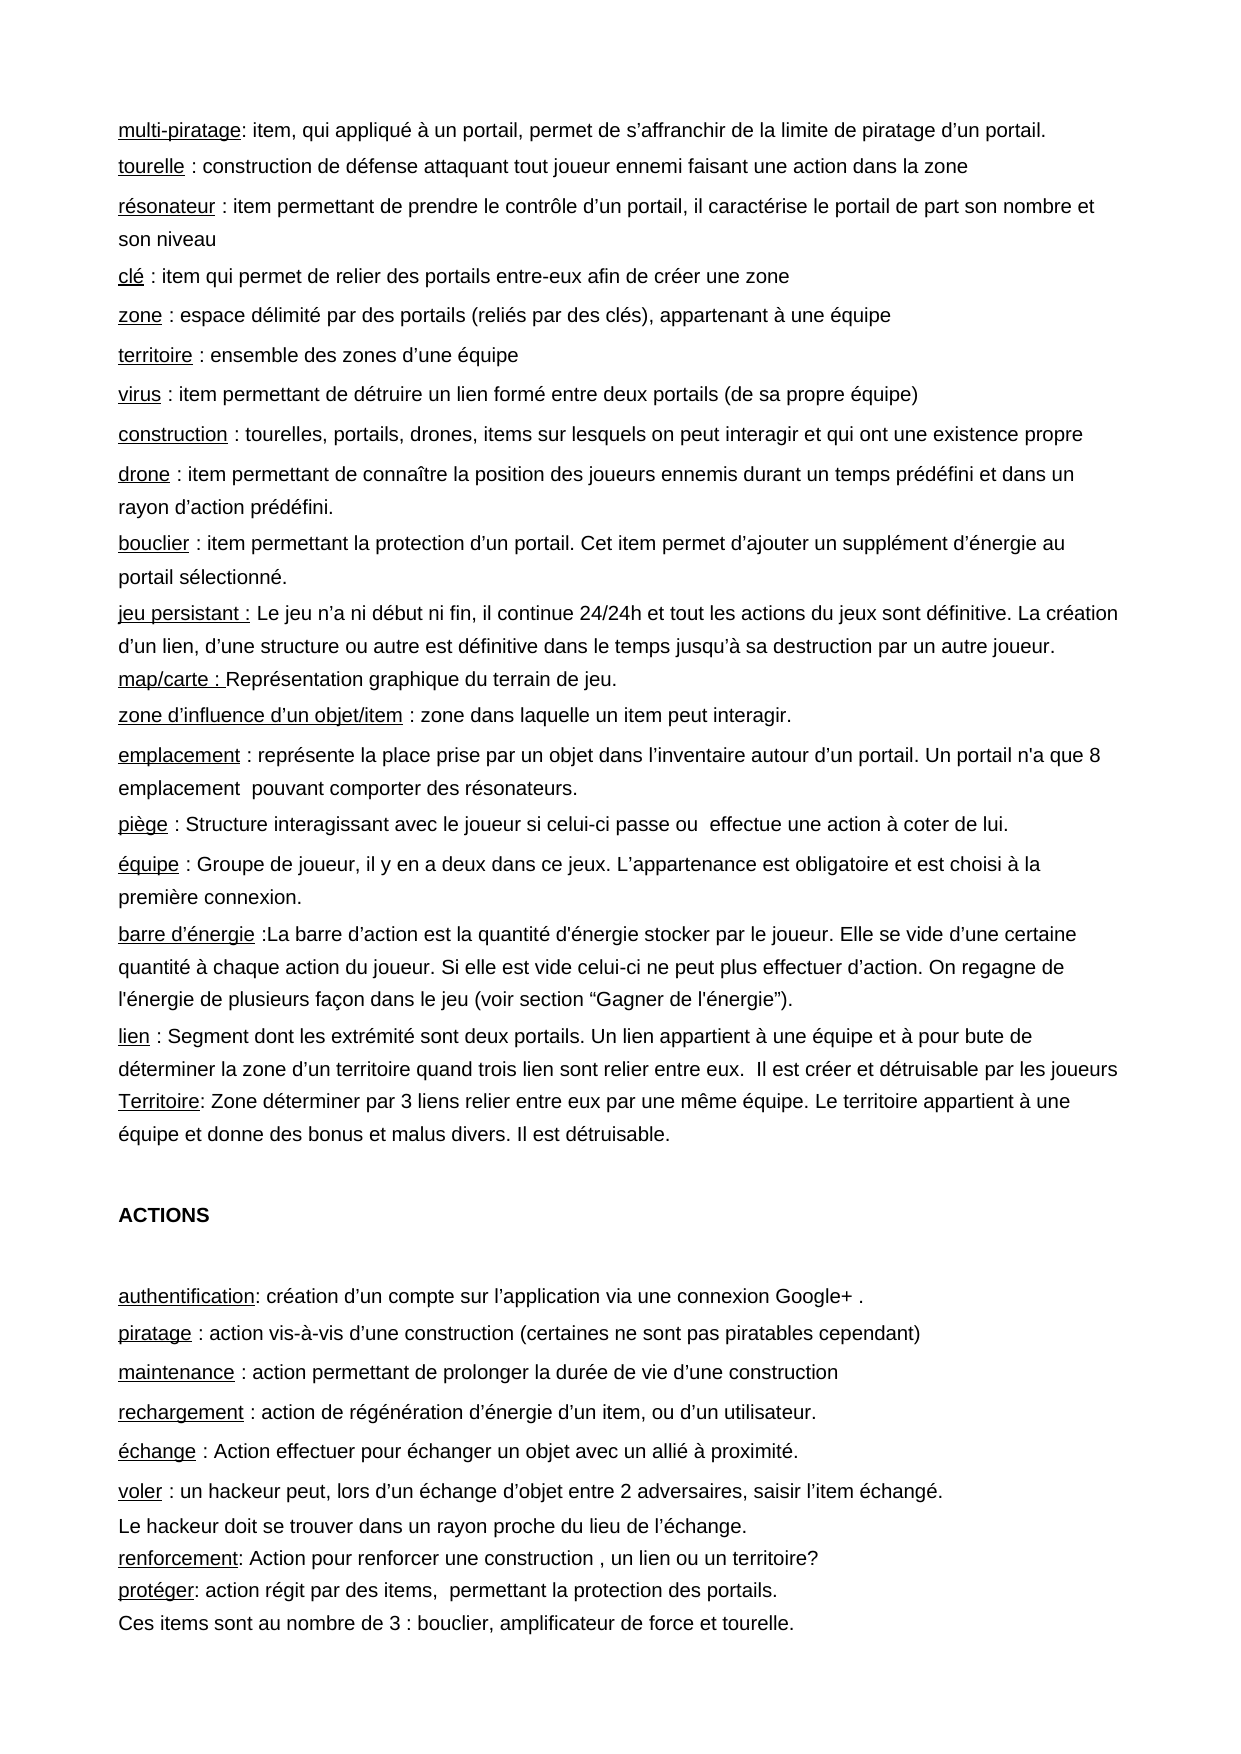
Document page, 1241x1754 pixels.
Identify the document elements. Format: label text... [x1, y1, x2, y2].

text tourelle : construction de défense attaquant tout joueur ennemi faisant une action dans la zone [118, 150, 1122, 179]
text voler : un hackeur peut, lors d’un échange d’objet entre 2 adversaires, saisir l’item échangé. [118, 1475, 1122, 1504]
text Territoire: Zone déterminer par 3 liens relier entre eux par une même équipe. Le territoire appartient à une équipe et donne des bonus et malus divers. Il est détruisable. [118, 1090, 1122, 1145]
text jeu persistant : Le jeu n’a ni début ni fin, il continue 24/24h et tout les actions du jeux sont définitive. La création d’un lien, d’une structure ou autre est définitive dans le temps jusqu’à sa destruction par un autre joueur. [118, 597, 1122, 658]
text zone : espace délimité par des portails (reliés par des clés), appartenant à une équipe [118, 299, 1122, 328]
text échange : Action effectuer pour échanger un objet avec un allié à proximité. [118, 1435, 1122, 1464]
text bouclier : item permettant la protection d’un portail. Cet item permet d’ajouter un supplément d’énergie au portail sélectionné. [118, 527, 1122, 588]
text ACTIONS [118, 1203, 1122, 1226]
text piège : Structure interagissant avec le joueur si celui-ci passe ou effectue une action à coter de lui. [118, 808, 1122, 837]
text construction : tourelles, portails, drones, items sur lesquels on peut interagir et qui ont une existence propre [118, 418, 1122, 447]
text barre d’énergie :La barre d’action est la quantité d'énergie stocker par le joueur. Elle se vide d’une certaine quantité à chaque action du joueur. Si elle est vide celui-ci ne peut plus effectuer d’action. On regagne de l'énergie de plusieurs façon dans le jeu (voir section “Gagner de l'énergie”). [118, 918, 1122, 1011]
text lien : Segment dont les extrémité sont deux portails. Un lien appartient à une équipe et à pour bute de déterminer la zone d’un territoire quand trois lien sont relier entre eux. Il est créer et détruisable par les joueurs [118, 1020, 1122, 1081]
text protéger: action régit par des items, permettant la protection des portails. [118, 1579, 1122, 1602]
text drone : item permettant de connaître la position des joueurs ennemis durant un temps prédéfini et dans un rayon d’action prédéfini. [118, 458, 1122, 518]
text emplacement : représente la place prise par un objet dans l’inventaire autour d’un portail. Un portail n'a que 8 emplacement pouvant comporter des résonateurs. [118, 739, 1122, 800]
text zone d’influence d’un objet/item : zone dans laquelle un item peut interagir. [118, 699, 1122, 728]
text rechargement : action de régénération d’énergie d’un item, ou d’un utilisateur. [118, 1396, 1122, 1424]
text authentification: création d’un compte sur l’application via une connexion Google+ . [118, 1284, 1122, 1308]
text résonateur : item permettant de prendre le contrôle d’un portail, il caractérise le portail de part son nombre et son niveau [118, 190, 1122, 251]
text clé : item qui permet de relier des portails entre-eux afin de créer une zone [118, 260, 1122, 288]
text piratage : action vis-à-vis d’une construction (certaines ne sont pas piratables cependant) [118, 1317, 1122, 1345]
text renforcement: Action pour renforcer une construction , un lien ou un territoire? [118, 1547, 1122, 1570]
text map/carte : Représentation graphique du terrain de jeu. [118, 667, 1122, 690]
text équipe : Groupe de joueur, il y en a deux dans ce jeux. L’appartenance est obligatoire et est choisi à la première connexion. [118, 848, 1122, 909]
text maintenance : action permettant de prolonger la durée de vie d’une construction [118, 1356, 1122, 1385]
text virus : item permettant de détruire un lien formé entre deux portails (de sa propre équipe) [118, 378, 1122, 407]
text territoire : ensemble des zones d’une équipe [118, 339, 1122, 368]
text multi-piratage: item, qui appliqué à un portail, permet de s’affranchir de la limite de piratage d’un portail. [118, 118, 1122, 141]
text Le hackeur doit se trouver dans un rayon proche du lieu de l’échange. [118, 1514, 1122, 1538]
text Ces items sont au nombre de 3 : bouclier, amplificateur de force et tourelle. [118, 1611, 1122, 1634]
